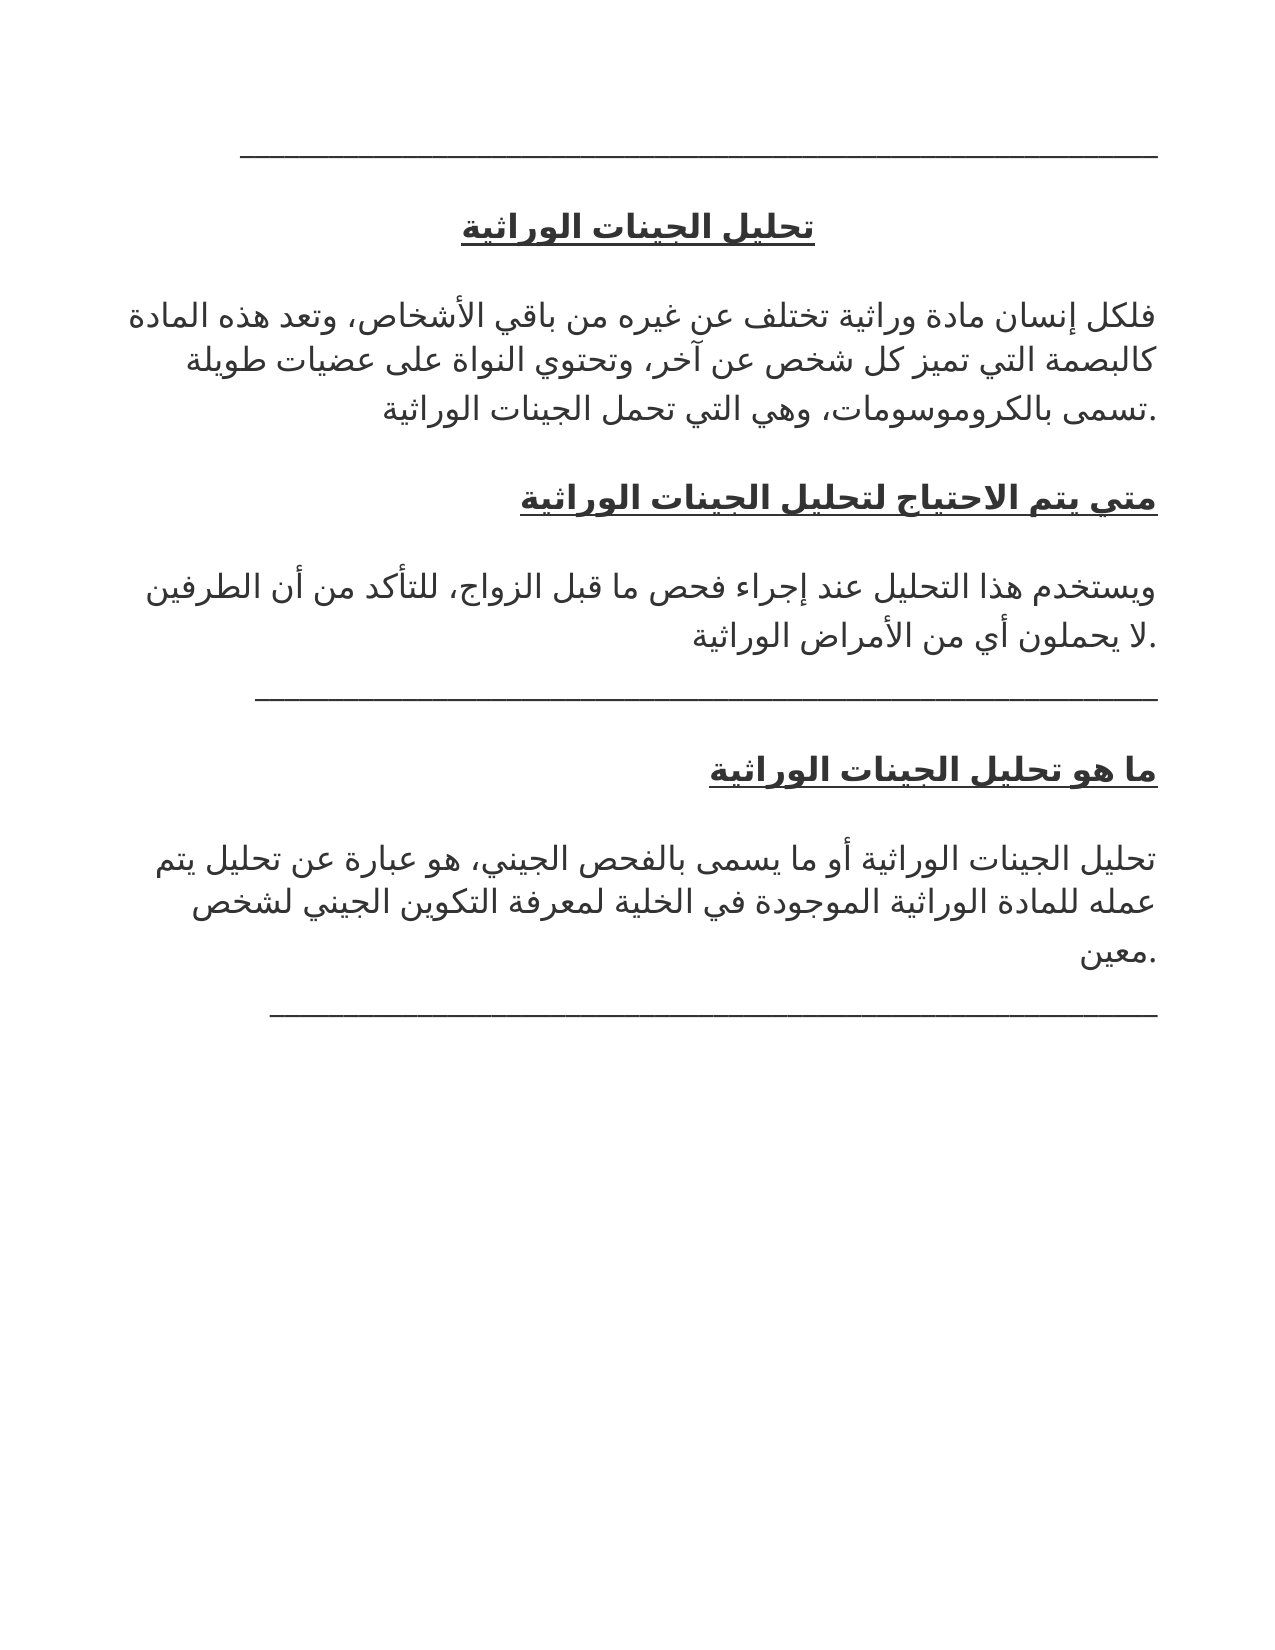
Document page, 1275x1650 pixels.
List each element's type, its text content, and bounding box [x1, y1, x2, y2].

text تحليل الجينات الوراثية أو ما يسمى بالفحص الجيني، هو عبارة عن تحليل يتم عمله للمادة الوراثية الموجودة في الخلية لمعرفة التكوين الجيني لشخص معين. [118, 840, 1157, 976]
text متي يتم الاحتياج لتحليل الجينات الوراثية [118, 479, 1157, 523]
text ______________________________________________________________ [118, 118, 1157, 163]
text ما هو تحليل الجينات الوراثية [118, 752, 1157, 795]
text ويستخدم هذا التحليل عند إجراء فحص ما قبل الزواج، للتأكد من أن الطرفين لا يحملون أي من الأمراض الوراثية. _____________________________________________________________ [118, 568, 1157, 706]
text فلكل إنسان مادة وراثية تختلف عن غيره من باقي الأشخاص، وتعد هذه المادة كالبصمة التي تميز كل شخص عن آخر، وتحتوي النواة على عضيات طويلة تسمى بالكروموسومات، وهي التي تحمل الجينات الوراثية. [118, 298, 1157, 479]
text ____________________________________________________________ [118, 976, 1157, 1022]
text تحليل الجينات الوراثية [118, 209, 1157, 252]
